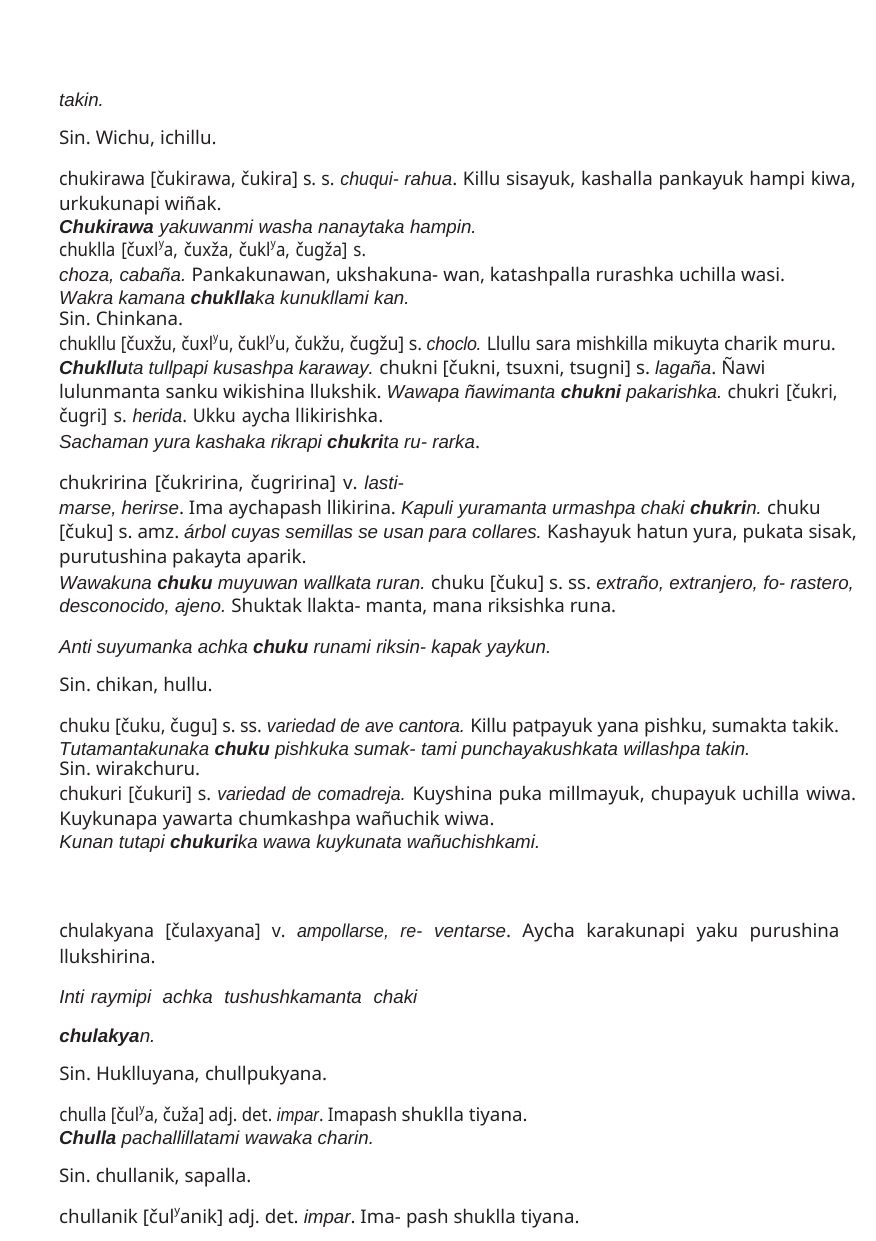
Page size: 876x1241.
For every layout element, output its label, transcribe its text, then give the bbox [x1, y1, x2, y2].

text Tutamantakunaka chuku pishkuka sumak- tami punchayakushkata willashpa takin. [59, 737, 856, 759]
text Kunan tutapi chukurika wawa kuykunata wañuchishkami. [59, 831, 856, 853]
text Wakra kamana chukllaka kunukllami kan. [59, 287, 856, 308]
text Anti suyumanka achka chuku runami riksin- kapak yaykun. [59, 636, 856, 657]
text Chukirawa yakuwanmi washa nanaytaka hampin. [59, 216, 856, 237]
text takin. [59, 88, 856, 110]
text Inti raymipi achka tushushkamanta chaki [59, 986, 856, 1007]
text Sin. Wichu, ichillu. [59, 128, 856, 148]
text Sachaman yura kashaka rikrapi chukrita ru- rarka. [59, 429, 856, 454]
text Sin. chikan, hullu. [59, 675, 856, 695]
text chukllu [čuxžu, čuxlyu, čuklyu, čukžu, čugžu] s. choclo. Llullu sara mishkilla mikuyta charik muru. [59, 329, 856, 355]
text chulakyana [čulaxyana] v. ampollarse, re- ventarse. Aycha karakunapi yaku purushina llukshirina. [59, 918, 840, 969]
text chuklla [čuxlya, čuxža, čuklya, čugža] s. [59, 238, 856, 261]
text Sin. Chinkana. [59, 308, 856, 329]
text Chulla pachallillatami wawaka charin. [59, 1127, 856, 1148]
text Chuklluta tullpapi kusashpa karaway. chukni [čukni, tsuxni, tsugni] s. lagaña. Ñawi lulunmanta sanku wikishina llukshik. Wawapa ñawimanta chukni pakarishka. chukri [čukri, čugri] s. herida. Ukku aycha llikirishka. [59, 355, 857, 428]
text chullanik [čulyanik] adj. det. impar. Ima- pash shuklla tiyana. [59, 1203, 840, 1228]
text chukirawa [čukirawa, čukira] s. s. chuqui- rahua. Killu sisayuk, kashalla pankayuk hampi kiwa, urkukunapi wiñak. [59, 165, 856, 216]
subtitle chulakyan. [59, 1025, 856, 1046]
text Sin. chullanik, sapalla. [59, 1166, 856, 1187]
text chukuri [čukuri] s. variedad de comadreja. Kuyshina puka millmayuk, chupayuk uchilla wiwa. Kuykunapa yawarta chumkashpa wañuchik wiwa. [59, 780, 856, 831]
text Wawakuna chuku muyuwan wallkata ruran. chuku [čuku] s. ss. extraño, extranjero, fo- rastero, desconocido, ajeno. Shuktak llakta- manta, mana riksishka runa. [59, 570, 856, 618]
text choza, cabaña. Pankakunawan, ukshakuna- wan, katashpalla rurashka uchilla wasi. [59, 261, 856, 287]
text Sin. Huklluyana, chullpukyana. [59, 1064, 856, 1084]
text chuku [čuku, čugu] s. ss. variedad de ave cantora. Killu patpayuk yana pishku, sumakta takik. [59, 712, 856, 737]
text chulla [čulya, čuža] adj. det. impar. Imapash shuklla tiyana. [59, 1101, 840, 1126]
text marse, herirse. Ima aychapash llikirina. Kapuli yuramanta urmashpa chaki chukrin. chuku [čuku] s. amz. árbol cuyas semillas se usan para collares. Kashayuk hatun yura, pukata sisak, purutushina pakayta aparik. [59, 494, 857, 569]
text Sin. wirakchuru. [59, 759, 856, 780]
text chukririna [čukririna, čugririna] v. lasti- [59, 471, 856, 494]
